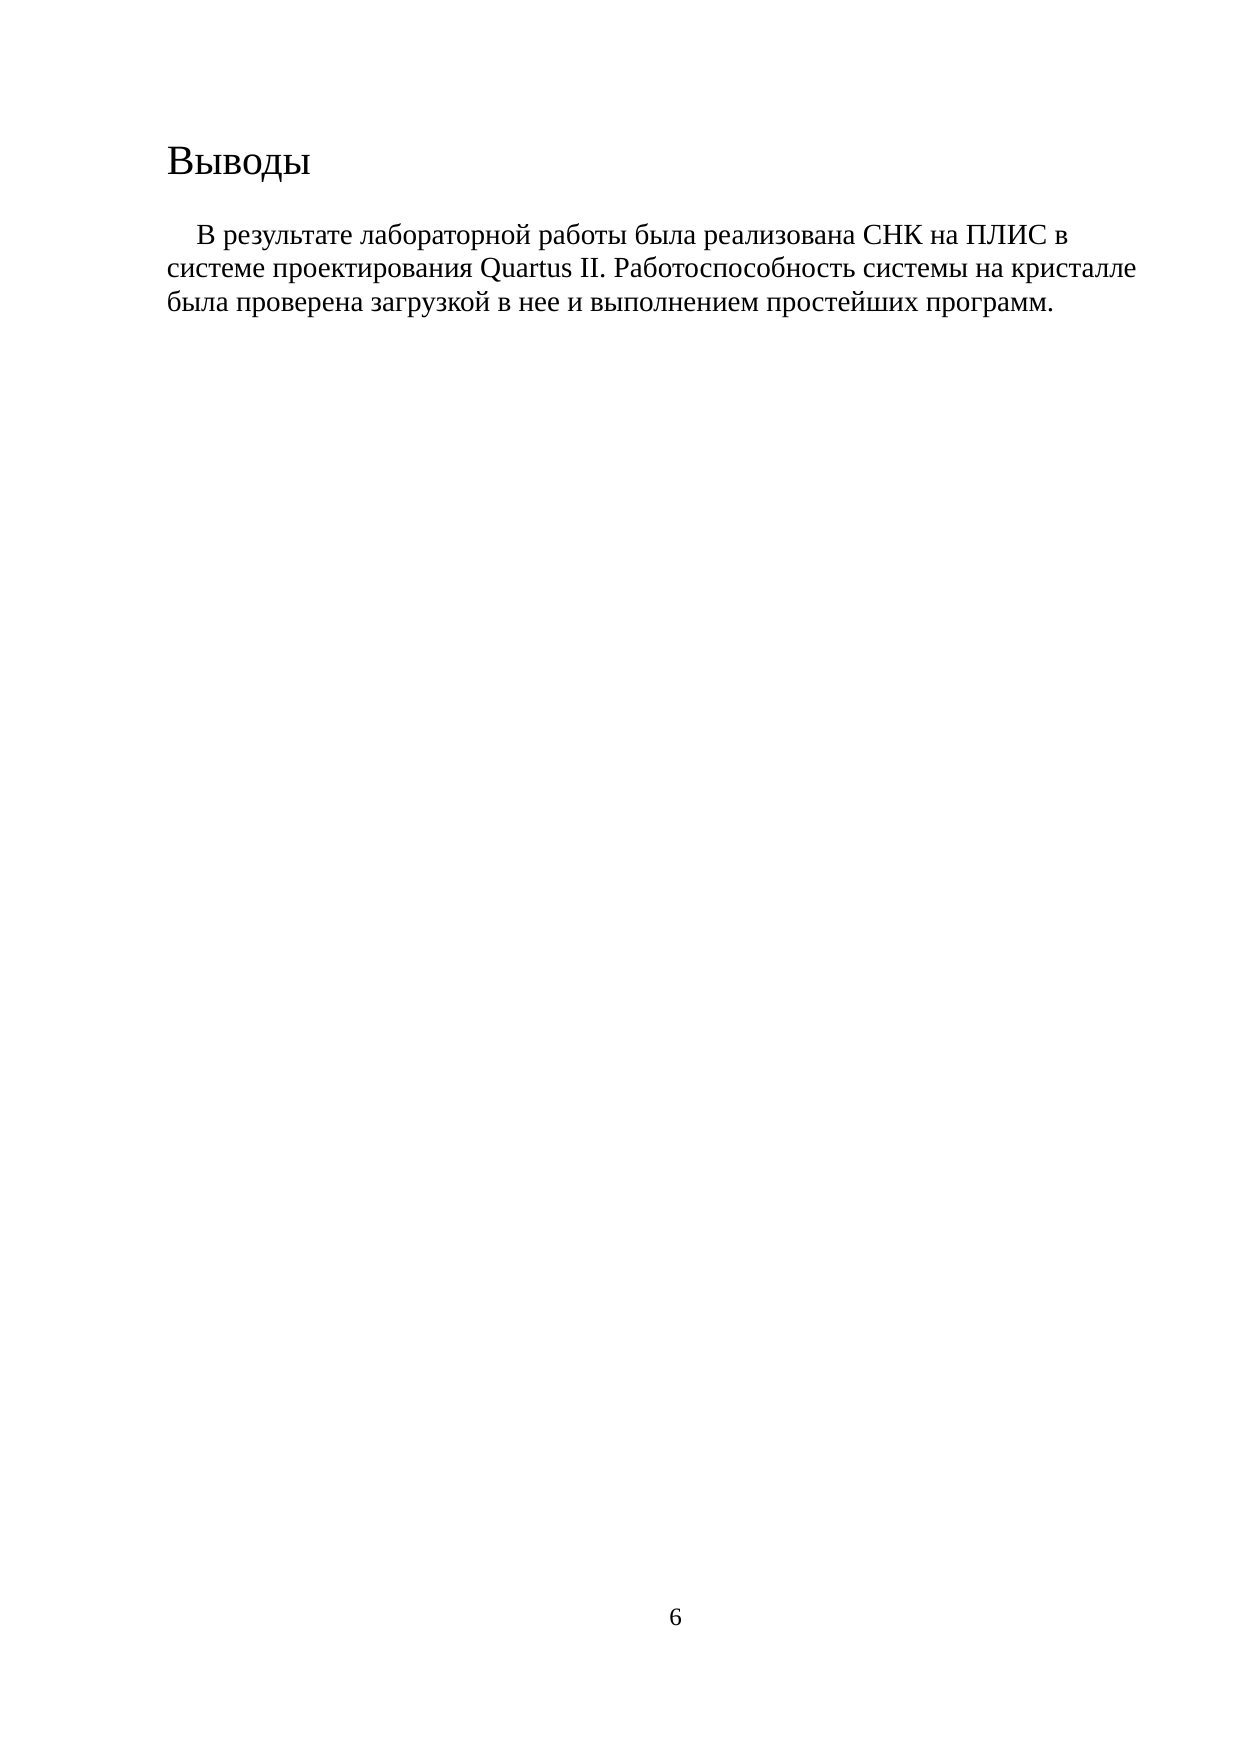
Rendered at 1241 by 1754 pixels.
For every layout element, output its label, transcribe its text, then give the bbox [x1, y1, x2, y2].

subtitle Выводы [167, 135, 1166, 183]
subtitle В результате лабораторной работы была реализована СНК на ПЛИС в системе проектирования Quartus II. Работоспособность системы на кристалле была проверена загрузкой в нее и выполнением простейших программ. [167, 217, 1166, 317]
